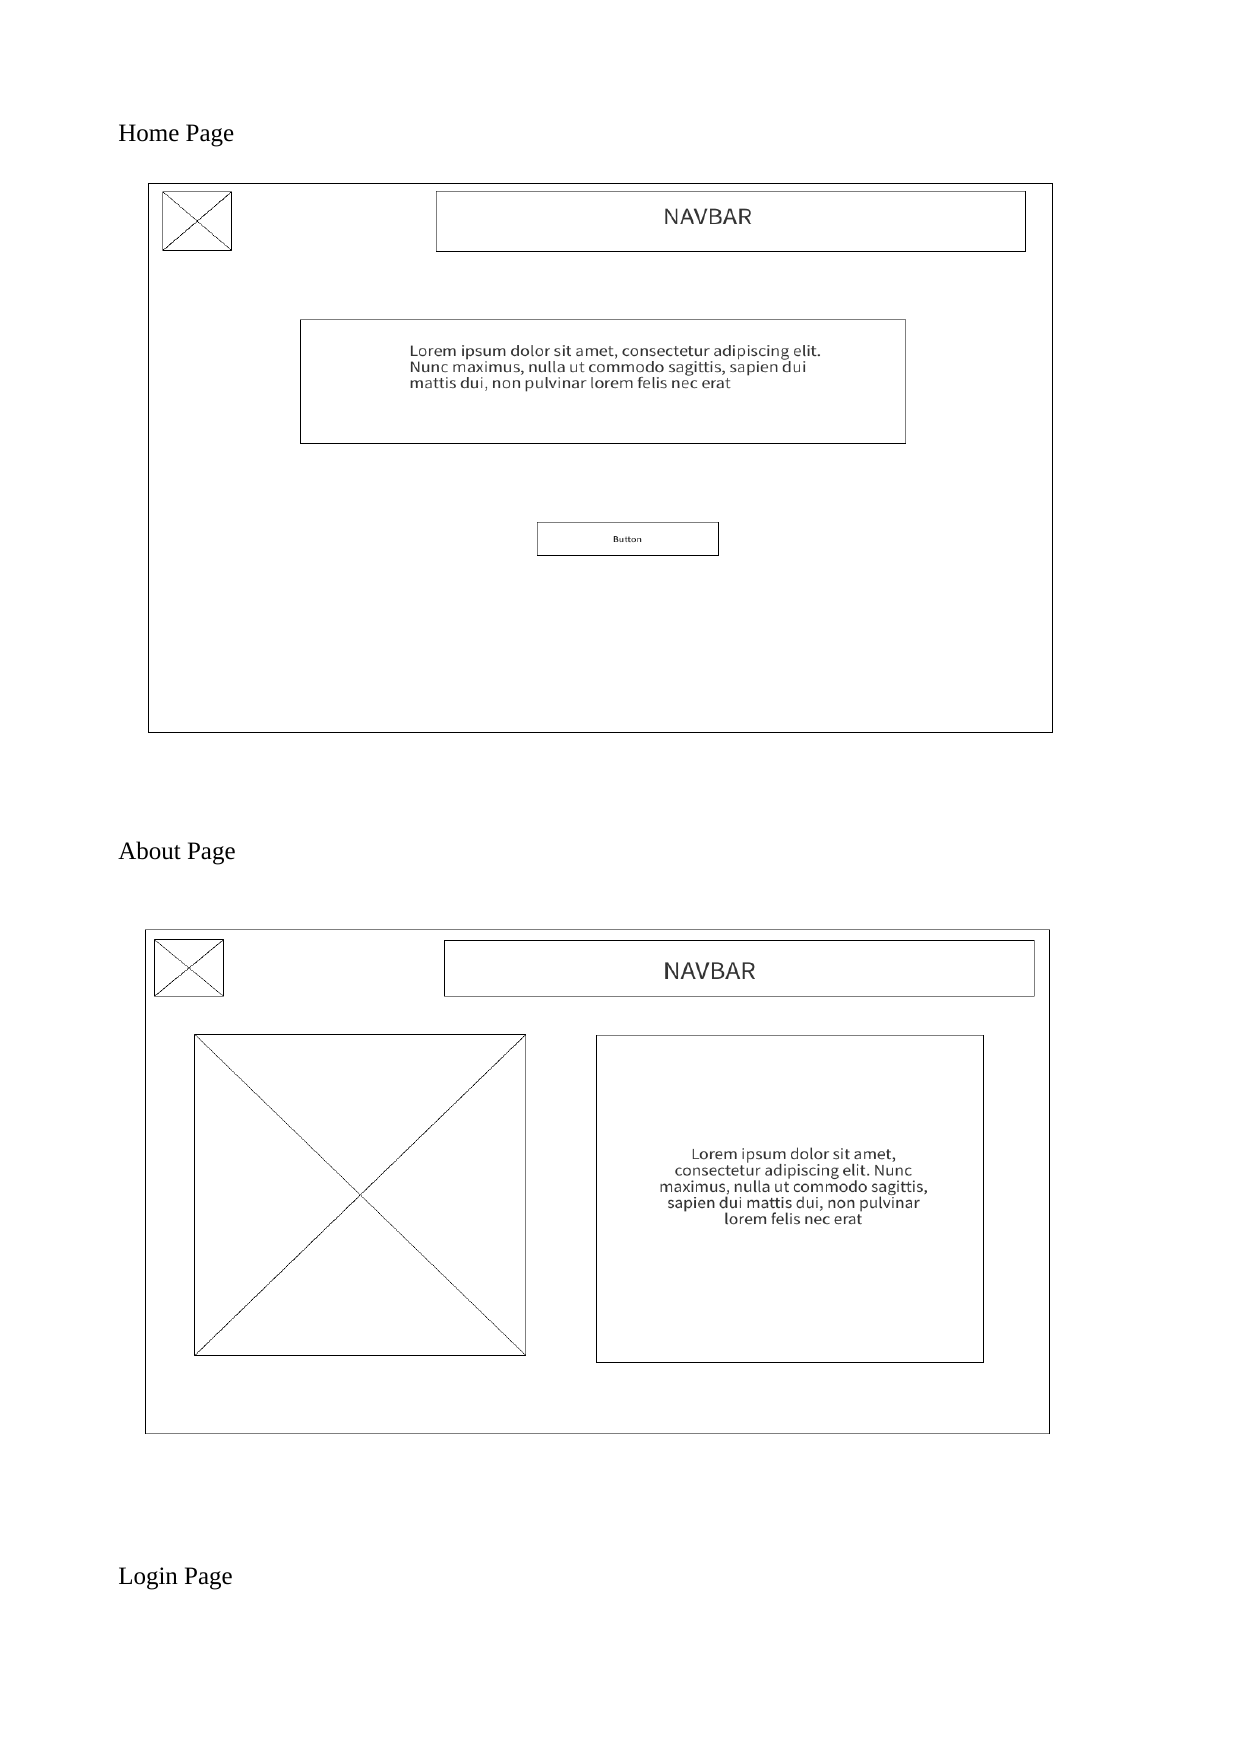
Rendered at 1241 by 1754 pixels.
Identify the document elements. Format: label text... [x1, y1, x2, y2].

text Login Page [118, 1561, 1122, 1589]
text About Page [118, 836, 1122, 865]
picture [118, 175, 1107, 808]
text Home Page [118, 118, 1122, 147]
picture [118, 922, 1098, 1504]
